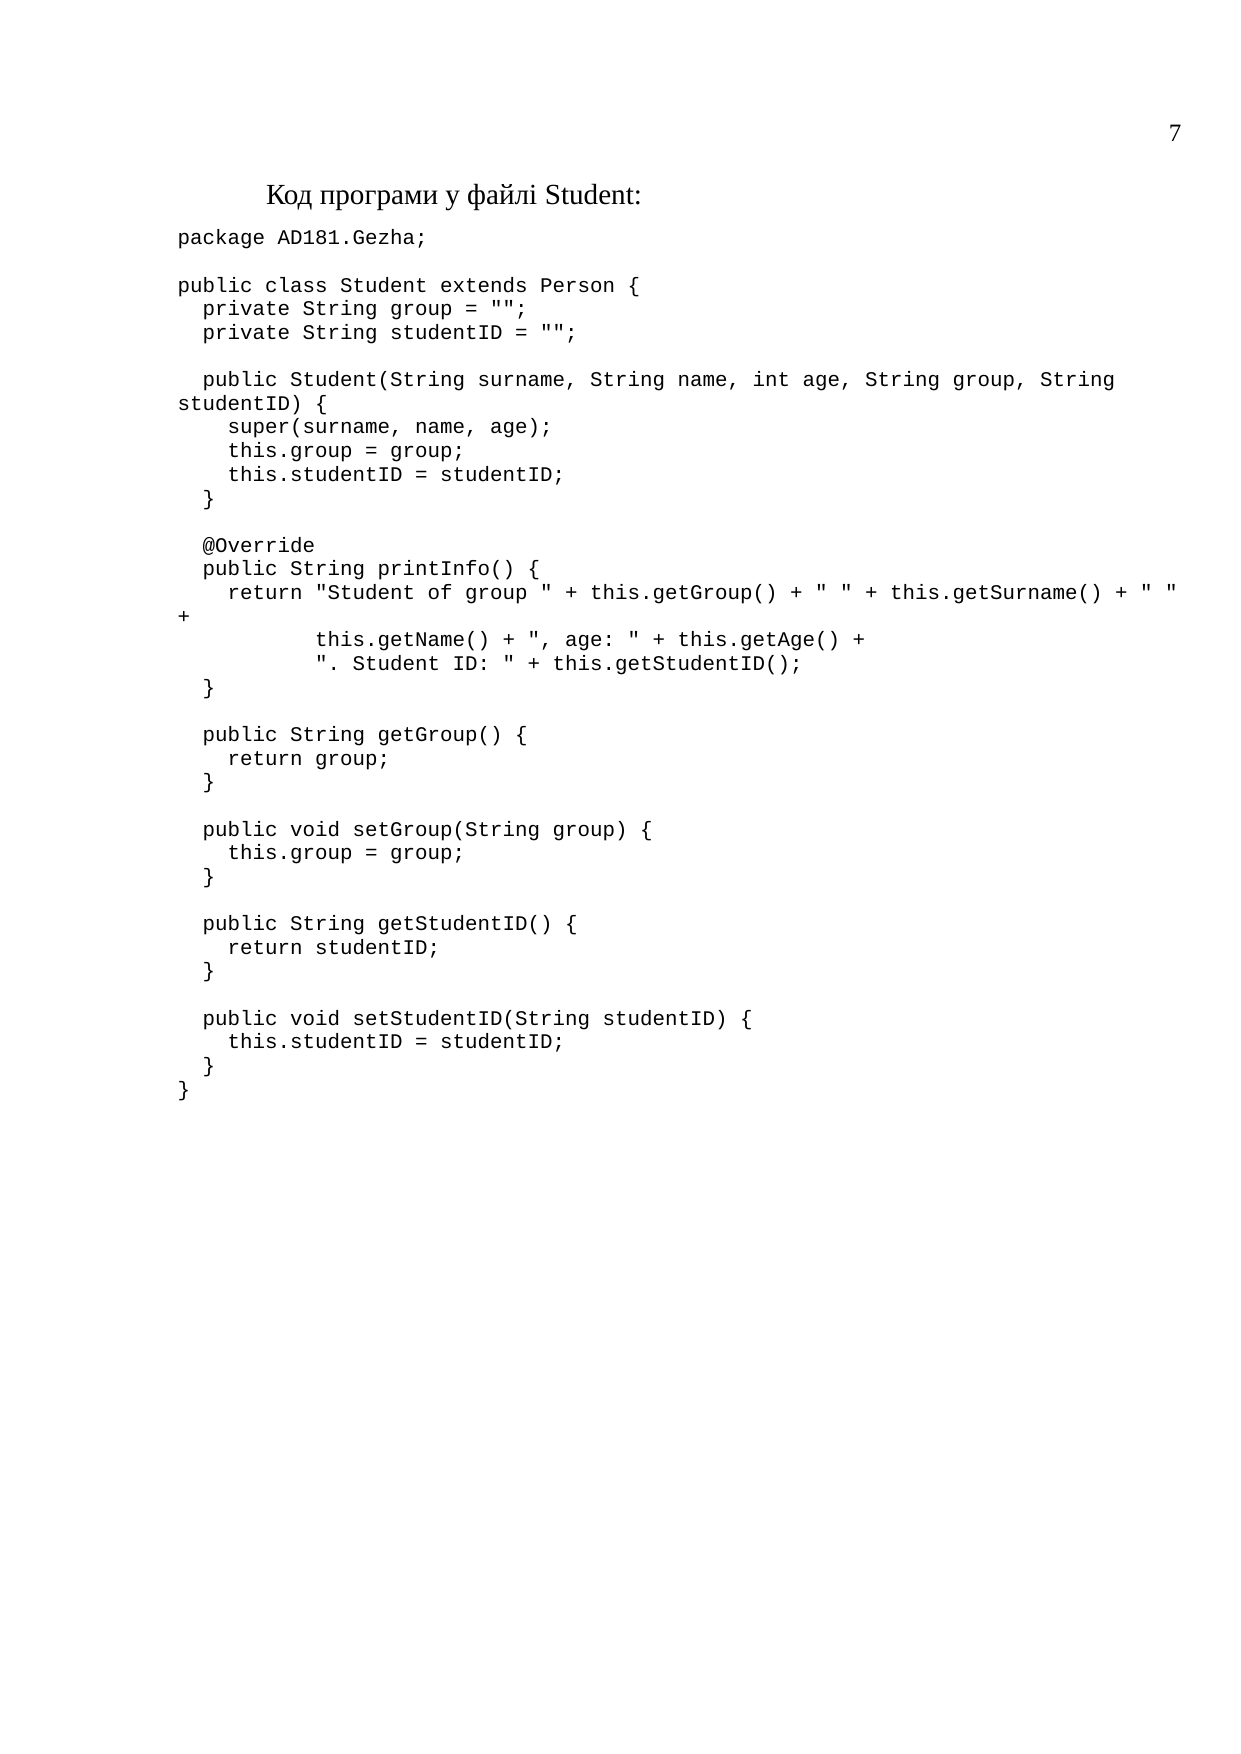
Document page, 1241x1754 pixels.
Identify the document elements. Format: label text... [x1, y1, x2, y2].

list package AD181.Gezha; public class Student extends Person { private String group = ""; private String studentID = ""; public Student(String surname, String name, int age, String group, String studentID) { super(surname, name, age); this.group = group; this.studentID = studentID; } @Override public String printInfo() { return "Student of group " + this.getGroup() + " " + this.getSurname() + " " + this.getName() + ", age: " + this.getAge() + ". Student ID: " + this.getStudentID(); } public String getGroup() { return group; } public void setGroup(String group) { this.group = group; } public String getStudentID() { return studentID; } public void setStudentID(String studentID) { this.studentID = studentID; } } [177, 227, 1181, 1126]
text Код програми у файлі Student: [177, 177, 1181, 211]
